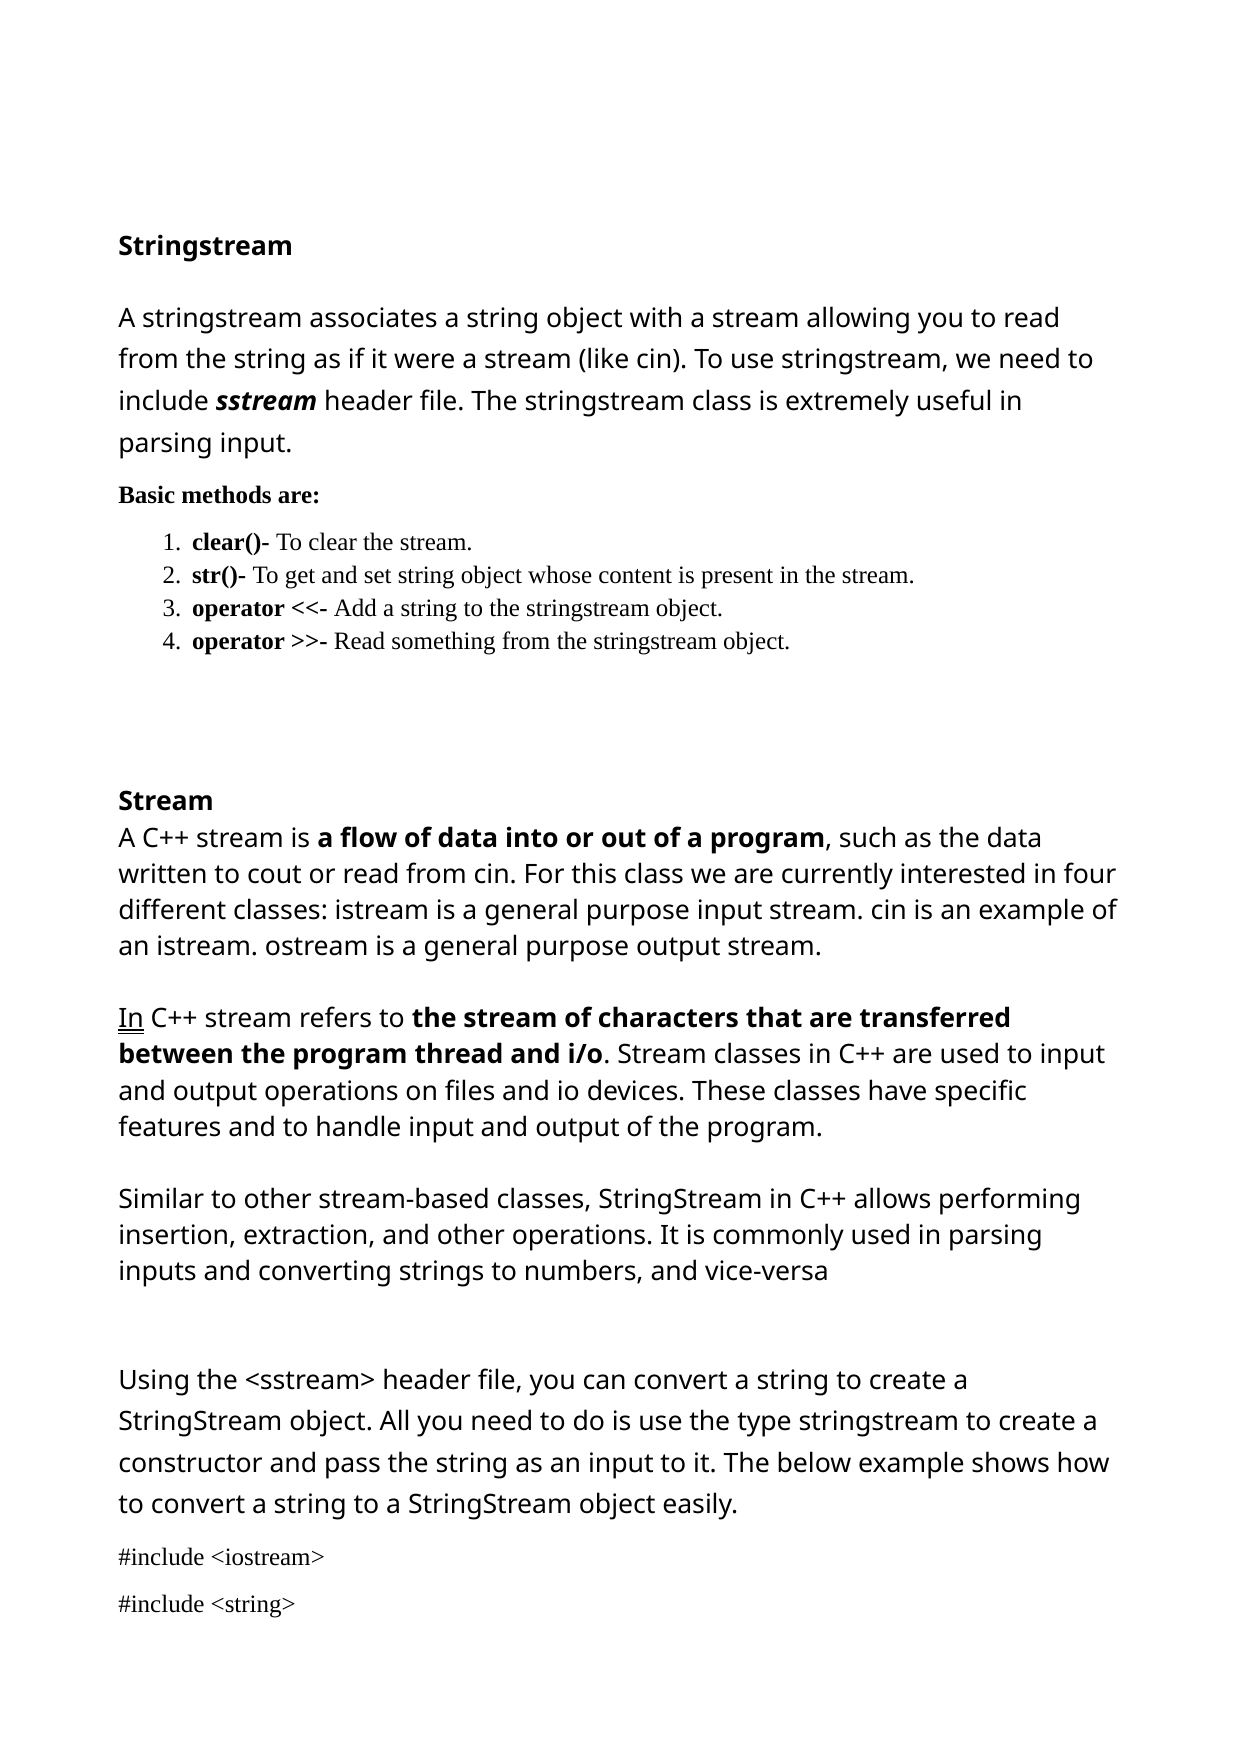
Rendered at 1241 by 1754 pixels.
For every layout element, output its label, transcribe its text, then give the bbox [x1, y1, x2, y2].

text Using the <sstream> header file, you can convert a string to create a StringStream object. All you need to do is use the type stringstream to create a constructor and pass the string as an input to it. The below example shows how to convert a string to a StringStream object easily. [118, 1361, 1122, 1522]
text Stringstream [118, 227, 1122, 263]
text #include <iostream> [118, 1542, 1122, 1570]
list clear()- To clear the stream. [162, 527, 1122, 556]
text A stringstream associates a string object with a stream allowing you to read from the string as if it were a stream (like cin). To use stringstream, we need to include sstream header file. The stringstream class is extremely useful in parsing input. [118, 299, 1122, 460]
text Basic methods are: [118, 480, 1122, 508]
text In C++ stream refers to the stream of characters that are transferred between the program thread and i/o. Stream classes in C++ are used to input and output operations on files and io devices. These classes have specific features and to handle input and output of the program. [118, 999, 1122, 1144]
text #include <string> [118, 1589, 1122, 1618]
list str()- To get and set string object whose content is present in the stream. [162, 560, 1122, 589]
list operator >>- Read something from the stringstream object. [162, 626, 1122, 655]
text A C++ stream is a flow of data into or out of a program, such as the data written to cout or read from cin. For this class we are currently interested in four different classes: istream is a general purpose input stream. cin is an example of an istream. ostream is a general purpose output stream. [118, 818, 1122, 963]
text Stream [118, 782, 1122, 818]
text Similar to other stream-based classes, StringStream in C++ allows performing insertion, extraction, and other operations. It is commonly used in parsing inputs and converting strings to numbers, and vice-versa [118, 1180, 1122, 1288]
list operator <<- Add a string to the stringstream object. [162, 593, 1122, 622]
